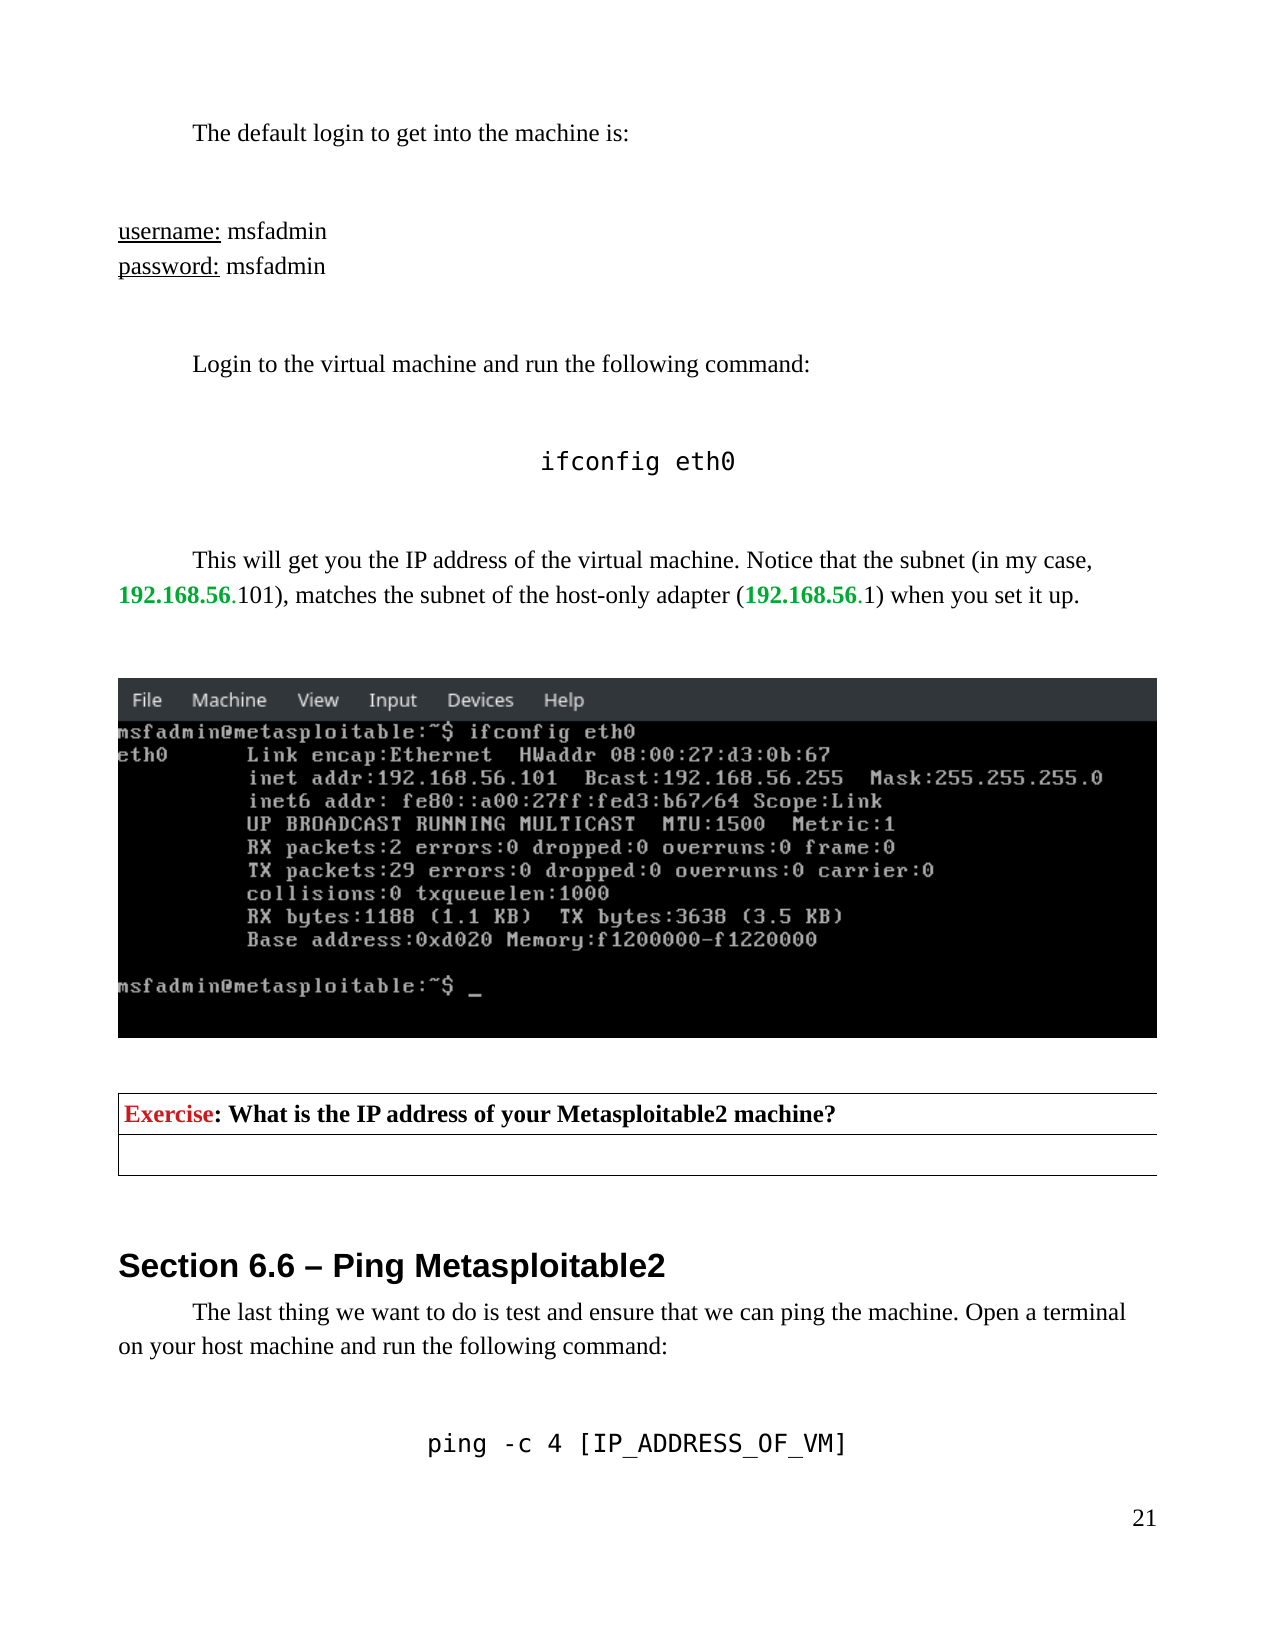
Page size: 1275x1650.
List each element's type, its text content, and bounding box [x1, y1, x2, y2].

subtitle Section 6.6 – Ping Metasploitable2 [118, 1246, 1157, 1284]
table_cell [119, 1135, 1157, 1175]
text username: msfadmin password: msfadmin [118, 216, 1157, 279]
text The default login to get into the machine is: [118, 118, 1157, 147]
text The last thing we want to do is test and ensure that we can ping the machine. Open a terminal on your host machine and run the following command: [118, 1297, 1157, 1360]
text Login to the virtual machine and run the following command: [118, 349, 1157, 378]
text ping -c 4 [IP_ADDRESS_OF_VM] [118, 1429, 1157, 1459]
picture [118, 678, 1157, 1038]
text ifconfig eth0 [118, 447, 1157, 476]
text This will get you the IP address of the virtual machine. Notice that the subnet (in my case, 192.168.56.101), matches the subnet of the host-only adapter (192.168.56.1) when you set it up. [118, 546, 1157, 609]
table_header Exercise: What is the IP address of your Metasploitable2 machine? [119, 1094, 1157, 1134]
